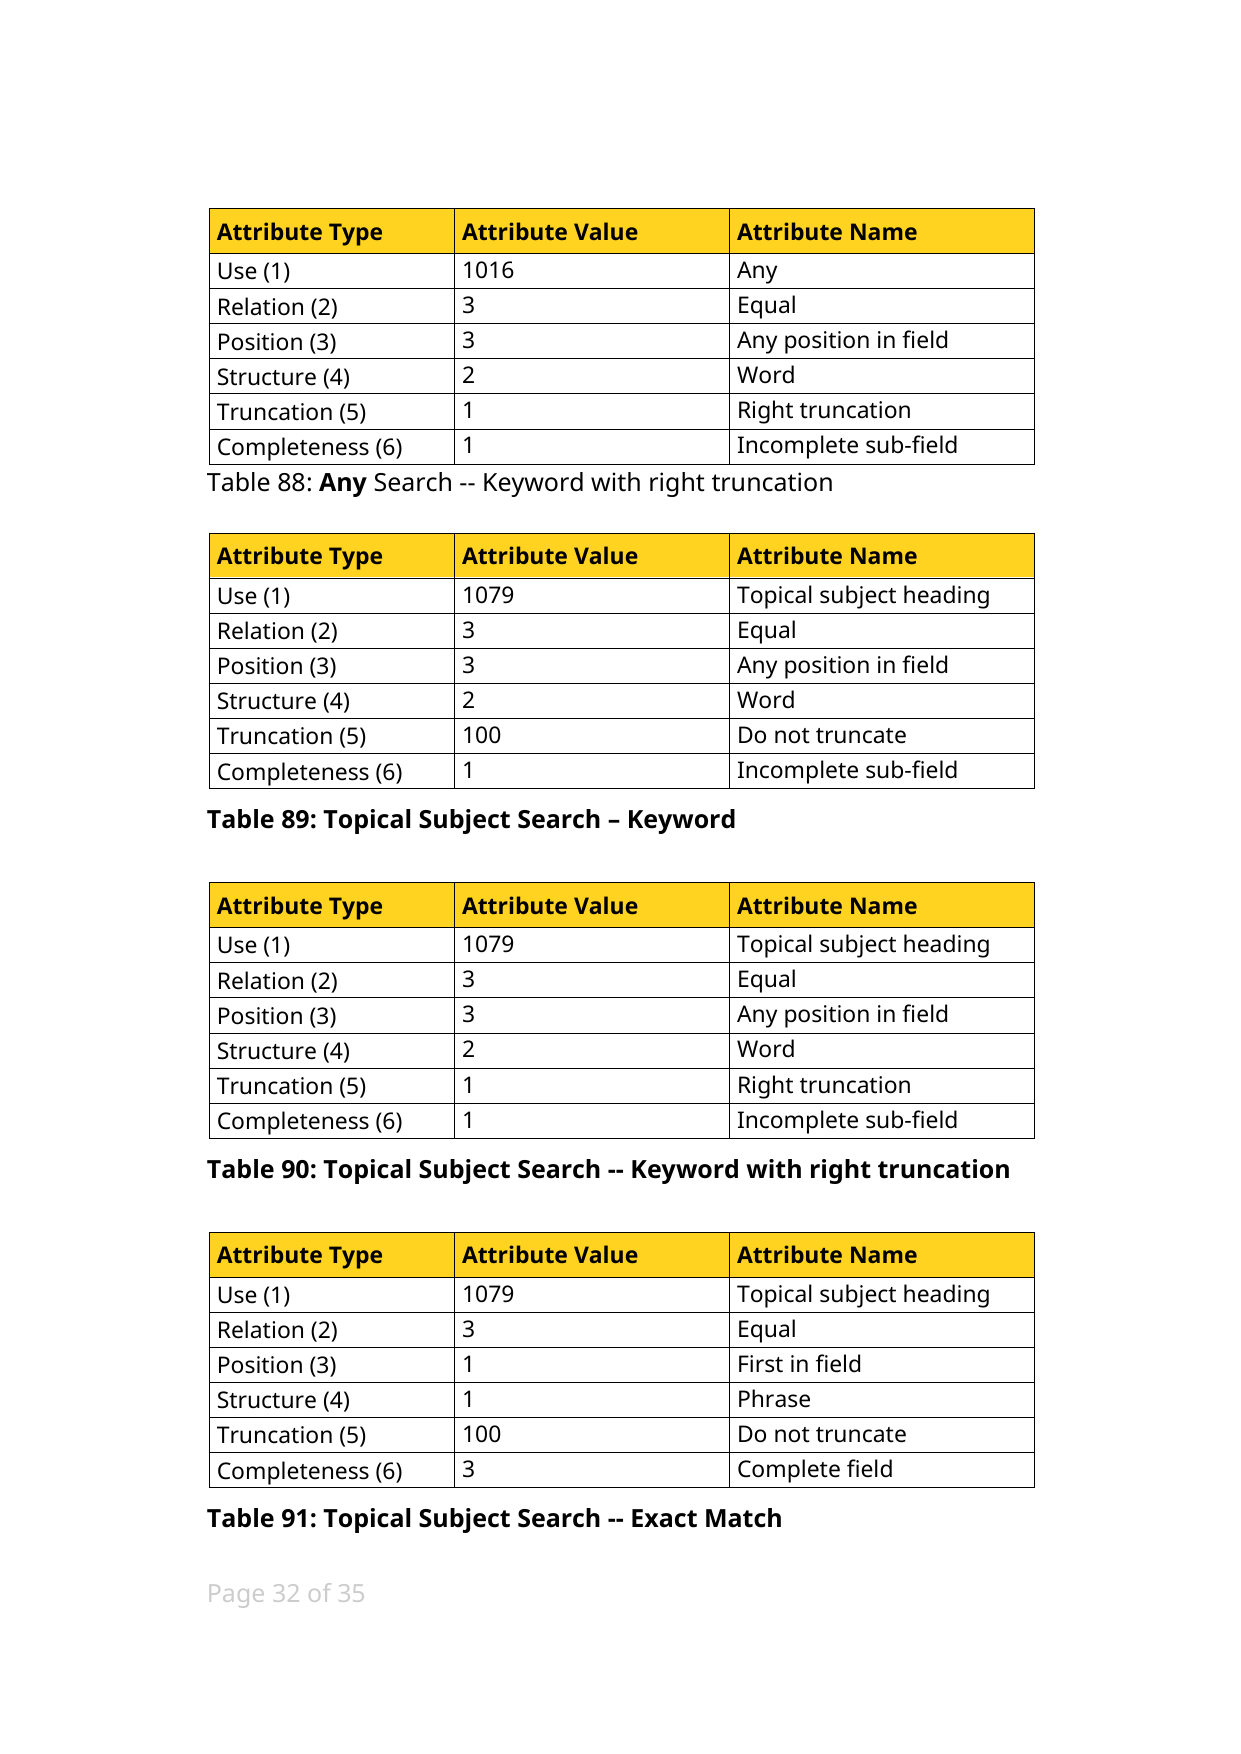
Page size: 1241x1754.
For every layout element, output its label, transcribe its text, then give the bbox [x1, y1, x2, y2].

table_cell Topical subject heading [730, 579, 1034, 613]
table_cell Completeness (6) [210, 1453, 454, 1487]
table_cell Topical subject heading [730, 928, 1034, 962]
table_cell Position (3) [210, 998, 454, 1032]
table_cell 1 [455, 1383, 729, 1417]
table_cell Word [730, 359, 1034, 393]
table_cell Topical subject heading [730, 1278, 1034, 1312]
table_cell Equal [730, 1313, 1034, 1347]
table_header Attribute Name [730, 209, 1034, 253]
table_header Attribute Type [210, 534, 454, 577]
table_cell Any position in field [730, 998, 1034, 1032]
table_cell Any [730, 254, 1034, 288]
table_cell Completeness (6) [210, 430, 454, 463]
table_cell Incomplete sub-field [730, 1104, 1034, 1138]
table_cell Phrase [730, 1383, 1034, 1417]
table_cell Use (1) [210, 579, 454, 613]
table_header Attribute Name [730, 1233, 1034, 1277]
table_cell 3 [455, 324, 729, 358]
text Table 91: Topical Subject Search -- Exact Match [207, 1501, 1033, 1535]
table_cell Truncation (5) [210, 719, 454, 753]
table_cell Right truncation [730, 1069, 1034, 1103]
text Table 90: Topical Subject Search -- Keyword with right truncation [207, 1151, 1033, 1185]
table_header Attribute Type [210, 1233, 454, 1277]
table_cell 100 [455, 719, 729, 753]
table_cell 1 [455, 1104, 729, 1138]
table_cell 1 [455, 754, 729, 788]
table_cell Structure (4) [210, 1383, 454, 1417]
table_header Attribute Name [730, 534, 1034, 577]
table_cell Structure (4) [210, 359, 454, 393]
table_cell 3 [455, 649, 729, 683]
table_cell Relation (2) [210, 1313, 454, 1347]
text Table 89: Topical Subject Search – Keyword [207, 802, 1033, 836]
table_cell 3 [455, 963, 729, 997]
table_header Attribute Value [455, 1233, 729, 1277]
table_header Attribute Name [730, 883, 1034, 927]
table_cell Truncation (5) [210, 1069, 454, 1103]
table_cell 1016 [455, 254, 729, 288]
table_cell 2 [455, 359, 729, 393]
table_cell Equal [730, 963, 1034, 997]
table_cell Relation (2) [210, 963, 454, 997]
table_cell Any position in field [730, 649, 1034, 683]
table_header Attribute Type [210, 883, 454, 927]
table_cell Use (1) [210, 254, 454, 288]
table_cell Use (1) [210, 928, 454, 962]
table_cell 3 [455, 1453, 729, 1487]
table_cell Any position in field [730, 324, 1034, 358]
table_cell Position (3) [210, 324, 454, 358]
table_cell 3 [455, 614, 729, 648]
table_cell Equal [730, 614, 1034, 648]
table_cell Completeness (6) [210, 1104, 454, 1138]
table_cell 3 [455, 289, 729, 323]
table_cell Position (3) [210, 649, 454, 683]
table_cell Structure (4) [210, 1034, 454, 1067]
table_cell Relation (2) [210, 289, 454, 323]
table_cell 1079 [455, 579, 729, 613]
table_cell Incomplete sub-field [730, 430, 1034, 463]
table_cell 2 [455, 1034, 729, 1067]
table_cell 3 [455, 1313, 729, 1347]
table_cell Equal [730, 289, 1034, 323]
table_cell Complete field [730, 1453, 1034, 1487]
table_header Attribute Type [210, 209, 454, 253]
table_cell Structure (4) [210, 684, 454, 718]
table_cell 1 [455, 1069, 729, 1103]
table_cell 1 [455, 1348, 729, 1382]
table_cell Do not truncate [730, 1418, 1034, 1452]
table_cell First in field [730, 1348, 1034, 1382]
table_cell Truncation (5) [210, 394, 454, 428]
table_header Attribute Value [455, 209, 729, 253]
table_cell 100 [455, 1418, 729, 1452]
table_cell 1 [455, 394, 729, 428]
table_cell 1 [455, 430, 729, 463]
table_cell Right truncation [730, 394, 1034, 428]
table_cell 3 [455, 998, 729, 1032]
table_cell Completeness (6) [210, 754, 454, 788]
table_cell Word [730, 1034, 1034, 1067]
table_header Attribute Value [455, 534, 729, 577]
table_cell Relation (2) [210, 614, 454, 648]
table_cell Incomplete sub-field [730, 754, 1034, 788]
table_cell Truncation (5) [210, 1418, 454, 1452]
text Table 88: Any Search -- Keyword with right truncation [207, 464, 1033, 499]
table_cell Word [730, 684, 1034, 718]
table_cell 1079 [455, 928, 729, 962]
table_cell 2 [455, 684, 729, 718]
table_cell 1079 [455, 1278, 729, 1312]
table_header Attribute Value [455, 883, 729, 927]
table_cell Position (3) [210, 1348, 454, 1382]
table_cell Use (1) [210, 1278, 454, 1312]
table_cell Do not truncate [730, 719, 1034, 753]
